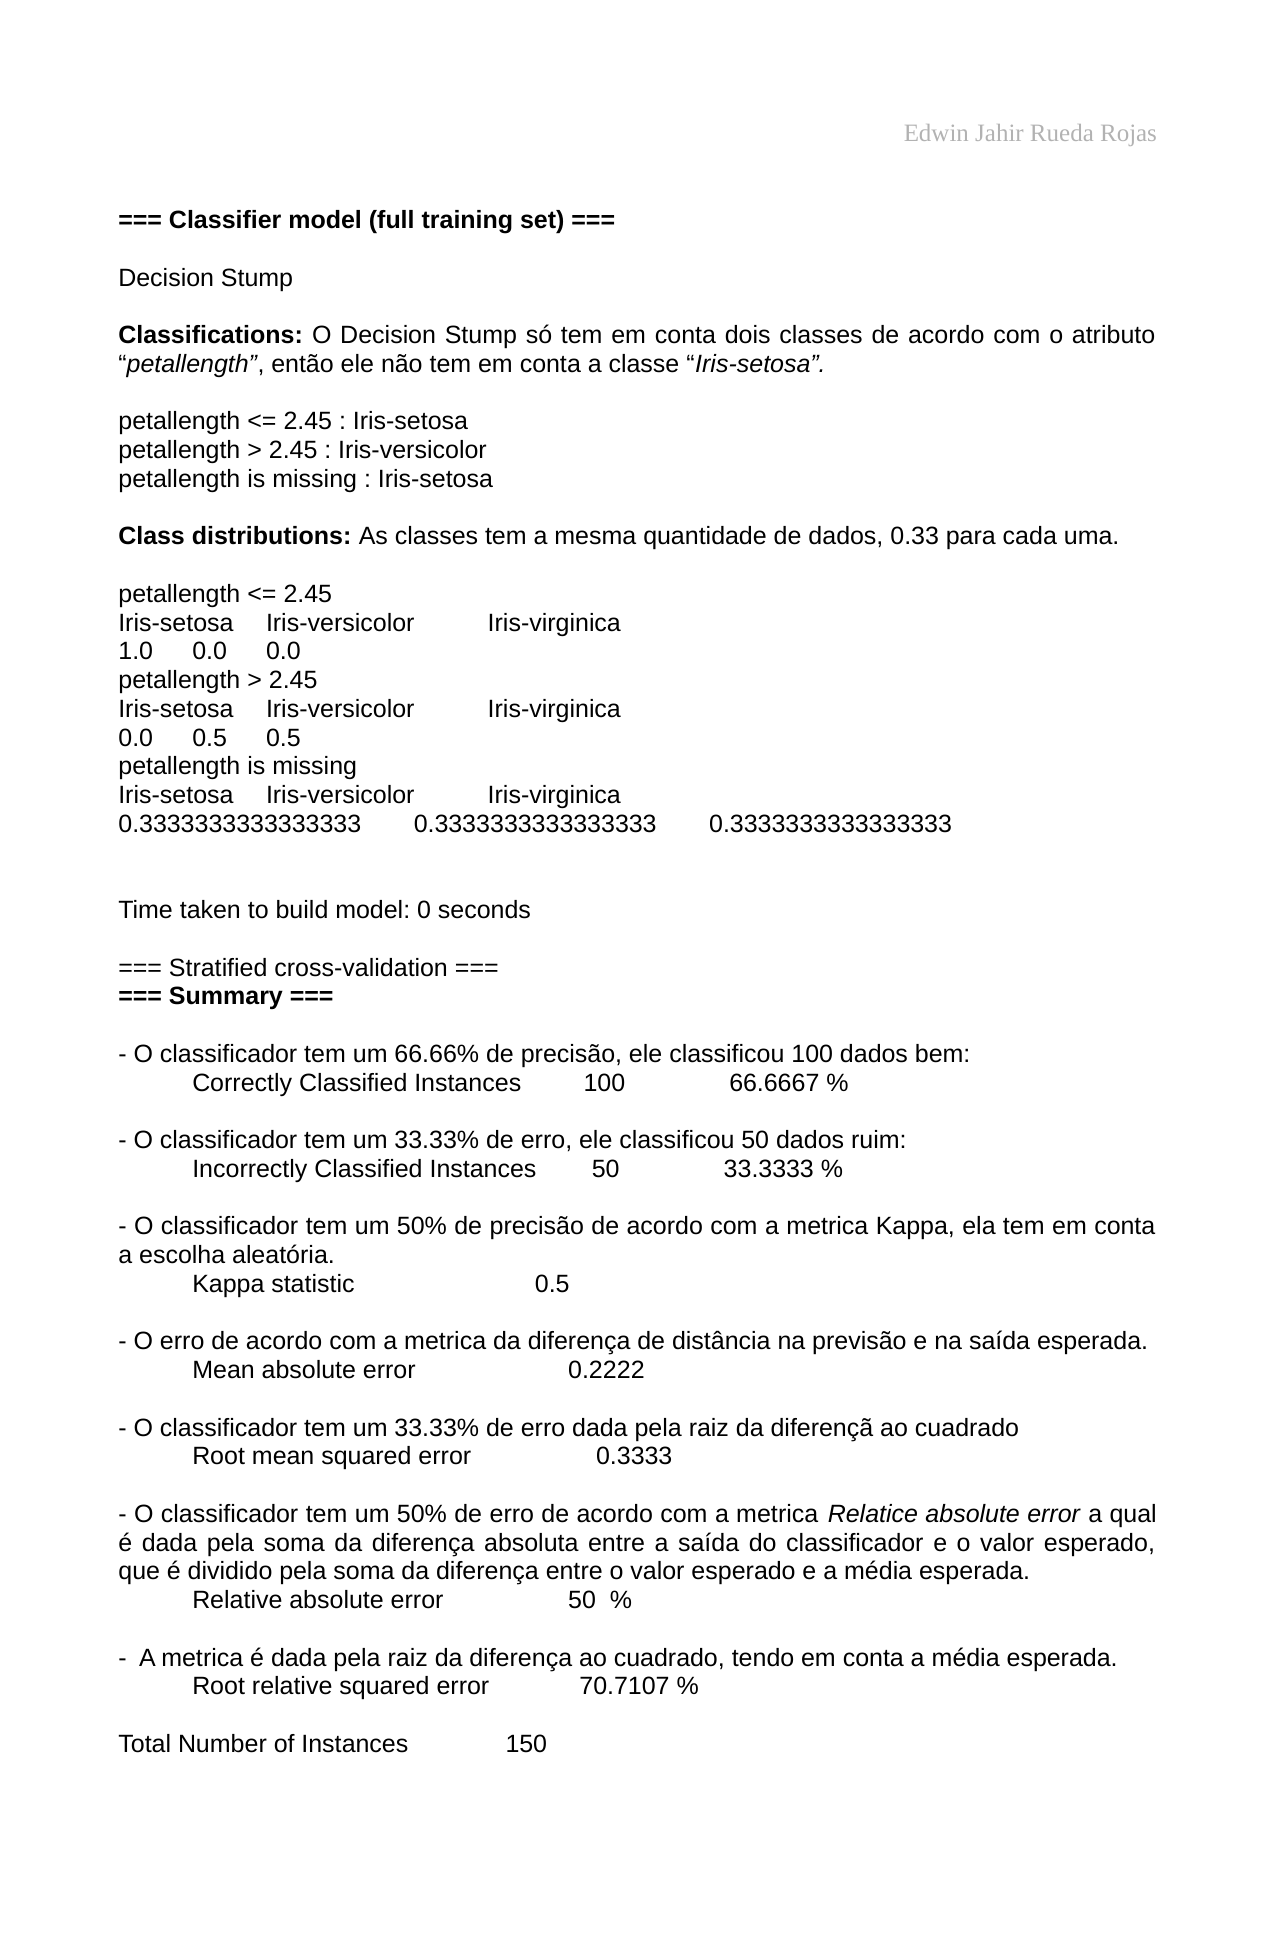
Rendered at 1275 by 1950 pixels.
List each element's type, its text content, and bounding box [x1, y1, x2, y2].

text === Classifier model (full training set) === [118, 205, 1157, 234]
text Relative absolute error 50 % [118, 1585, 1157, 1614]
text 1.0 0.0 0.0 [118, 636, 1157, 665]
text - A metrica é dada pela raiz da diferença ao cuadrado, tendo em conta a média esperada. [118, 1643, 1157, 1671]
text petallength is missing : Iris-setosa [118, 464, 1157, 493]
text Root mean squared error 0.3333 [118, 1441, 1157, 1470]
text - O classificador tem um 33.33% de erro dada pela raiz da diferençã ao cuadrado [118, 1413, 1157, 1441]
text petallength > 2.45 : Iris-versicolor [118, 435, 1157, 464]
text Iris-setosa Iris-versicolor Iris-virginica [118, 780, 1157, 809]
text Total Number of Instances 150 [118, 1729, 1157, 1758]
text - O classificador tem um 33.33% de erro, ele classificou 50 dados ruim: [118, 1125, 1157, 1154]
text Root relative squared error 70.7107 % [118, 1671, 1157, 1700]
text Decision Stump [118, 263, 1157, 291]
text - O classificador tem um 50% de precisão de acordo com a metrica Kappa, ela tem em conta a escolha aleatória. [118, 1211, 1157, 1269]
text petallength <= 2.45 [118, 579, 1157, 608]
text 0.3333333333333333 0.3333333333333333 0.3333333333333333 [118, 809, 1157, 838]
text Mean absolute error 0.2222 [118, 1355, 1157, 1384]
text === Stratified cross-validation === [118, 953, 1157, 981]
text 0.0 0.5 0.5 [118, 723, 1157, 751]
text Kappa statistic 0.5 [118, 1269, 1157, 1298]
text Iris-setosa Iris-versicolor Iris-virginica [118, 694, 1157, 723]
text === Summary === [118, 981, 1157, 1010]
text Time taken to build model: 0 seconds [118, 895, 1157, 924]
text Correctly Classified Instances 100 66.6667 % [192, 1068, 1157, 1096]
text - O classificador tem um 66.66% de precisão, ele classificou 100 dados bem: [118, 1039, 1157, 1068]
text Incorrectly Classified Instances 50 33.3333 % [118, 1154, 1157, 1183]
text - O erro de acordo com a metrica da diferença de distância na previsão e na saída esperada. [118, 1326, 1157, 1355]
text petallength is missing [118, 751, 1157, 780]
text - O classificador tem um 50% de erro de acordo com a metrica Relatice absolute error a qual é dada pela soma da diferença absoluta entre a saída do classificador e o valor esperado, que é dividido pela soma da diferença entre o valor esperado e a média esperada. [118, 1499, 1157, 1585]
text Class distributions: As classes tem a mesma quantidade de dados, 0.33 para cada uma. [118, 521, 1157, 550]
text Classifications: O Decision Stump só tem em conta dois classes de acordo com o atributo “petallength”, então ele não tem em conta a classe “Iris-setosa”. [118, 320, 1157, 378]
text petallength > 2.45 [118, 665, 1157, 694]
text Iris-setosa Iris-versicolor Iris-virginica [118, 608, 1157, 636]
text petallength <= 2.45 : Iris-setosa [118, 406, 1157, 435]
